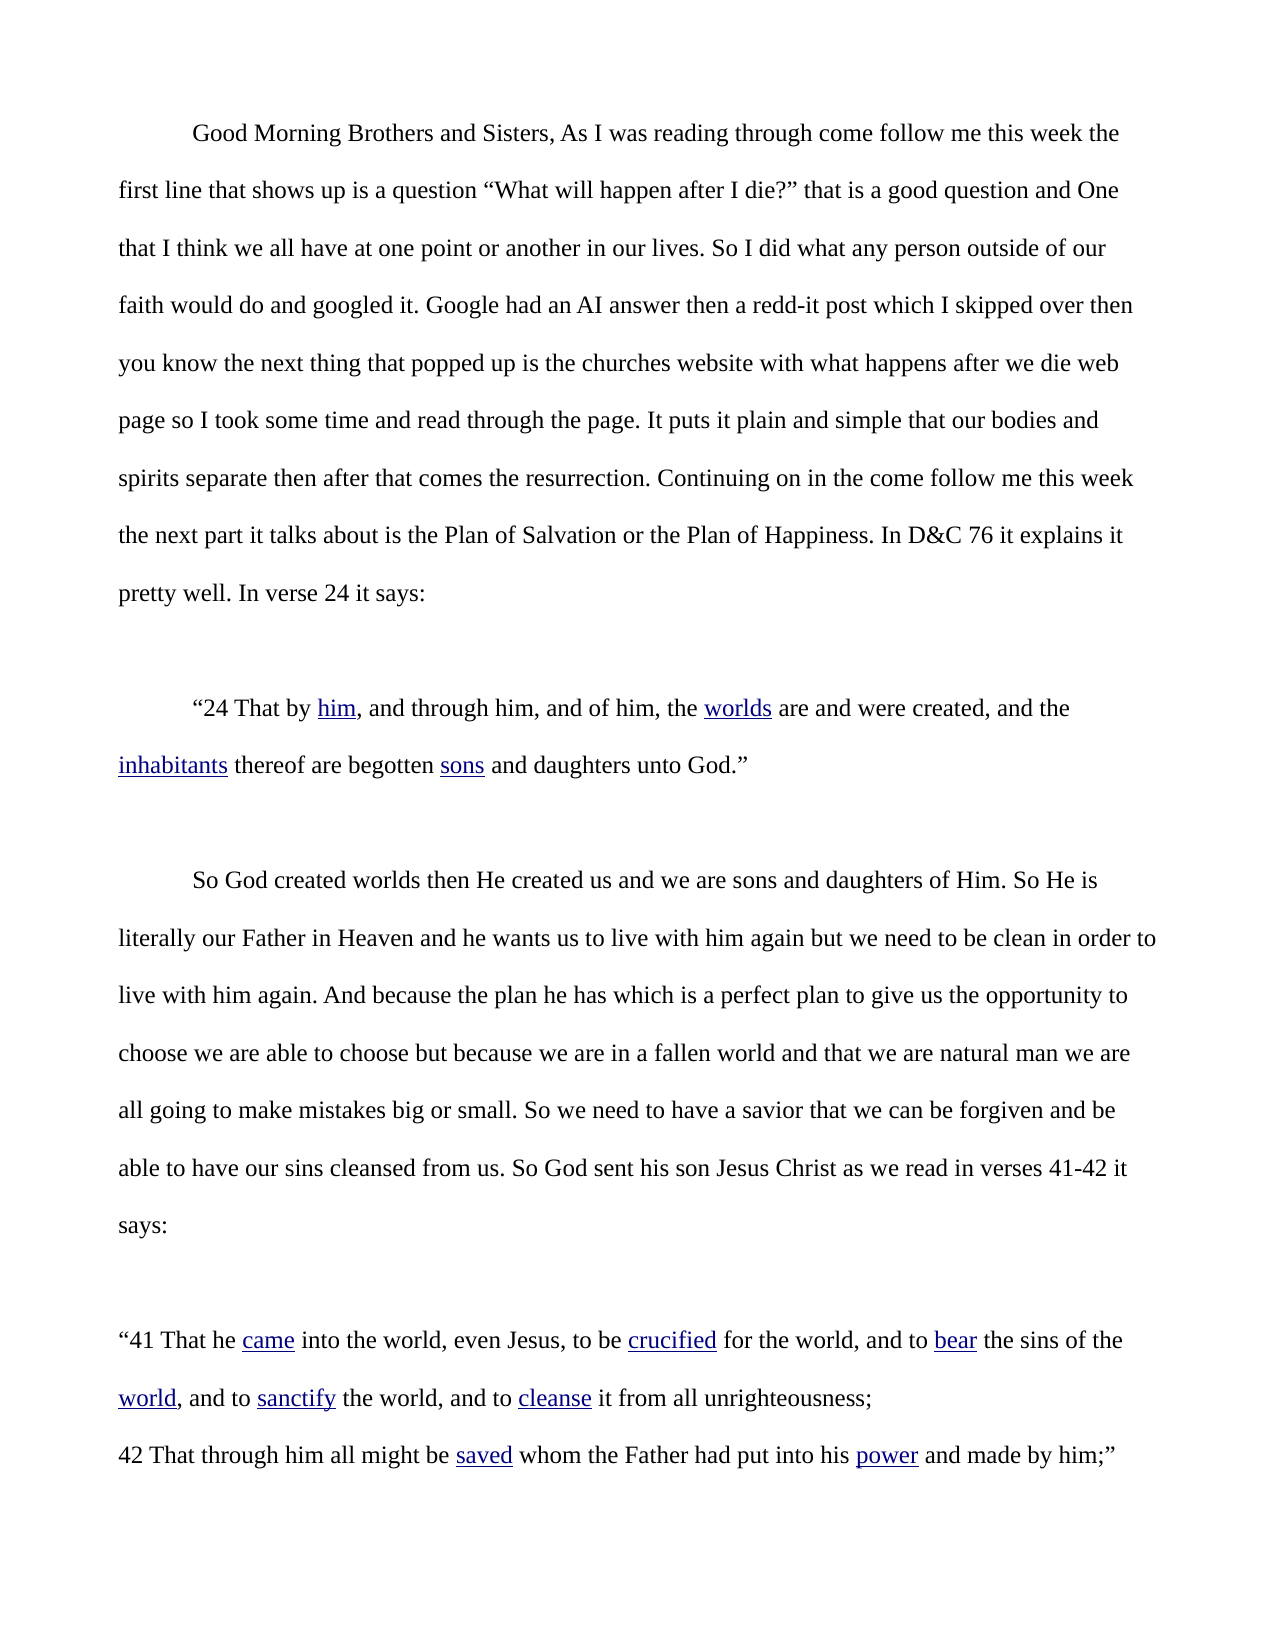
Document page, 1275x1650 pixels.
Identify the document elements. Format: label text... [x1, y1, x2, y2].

text 42 That through him all might be saved whom the Father had put into his power and made by him;” [118, 1441, 1157, 1469]
text So God created worlds then He created us and we are sons and daughters of Him. So He is literally our Father in Heaven and he wants us to live with him again but we need to be clean in order to live with him again. And because the plan he has which is a perfect plan to give us the opportunity to choose we are able to choose but because we are in a fallen world and that we are natural man we are all going to make mistakes big or small. So we need to have a savior that we can be forgiven and be able to have our sins cleansed from us. So God sent his son Jesus Christ as we read in verses 41-42 it says: [118, 866, 1157, 1239]
text “41 That he came into the world, even Jesus, to be crucified for the world, and to bear the sins of the world, and to sanctify the world, and to cleanse it from all unrighteousness; [118, 1326, 1157, 1412]
text “24 That by him, and through him, and of him, the worlds are and were created, and the inhabitants thereof are begotten sons and daughters unto God.” [118, 693, 1157, 779]
text Good Morning Brothers and Sisters, As I was reading through come follow me this week the first line that shows up is a question “What will happen after I die?” that is a good question and One that I think we all have at one point or another in our lives. So I did what any person outside of our faith would do and googled it. Google had an AI answer then a redd-it post which I skipped over then you know the next thing that popped up is the churches website with what happens after we die web page so I took some time and read through the page. It puts it plain and simple that our bodies and spirits separate then after that comes the resurrection. Continuing on in the come follow me this week the next part it talks about is the Plan of Salvation or the Plan of Happiness. In D&C 76 it explains it pretty well. In verse 24 it says: [118, 118, 1157, 607]
